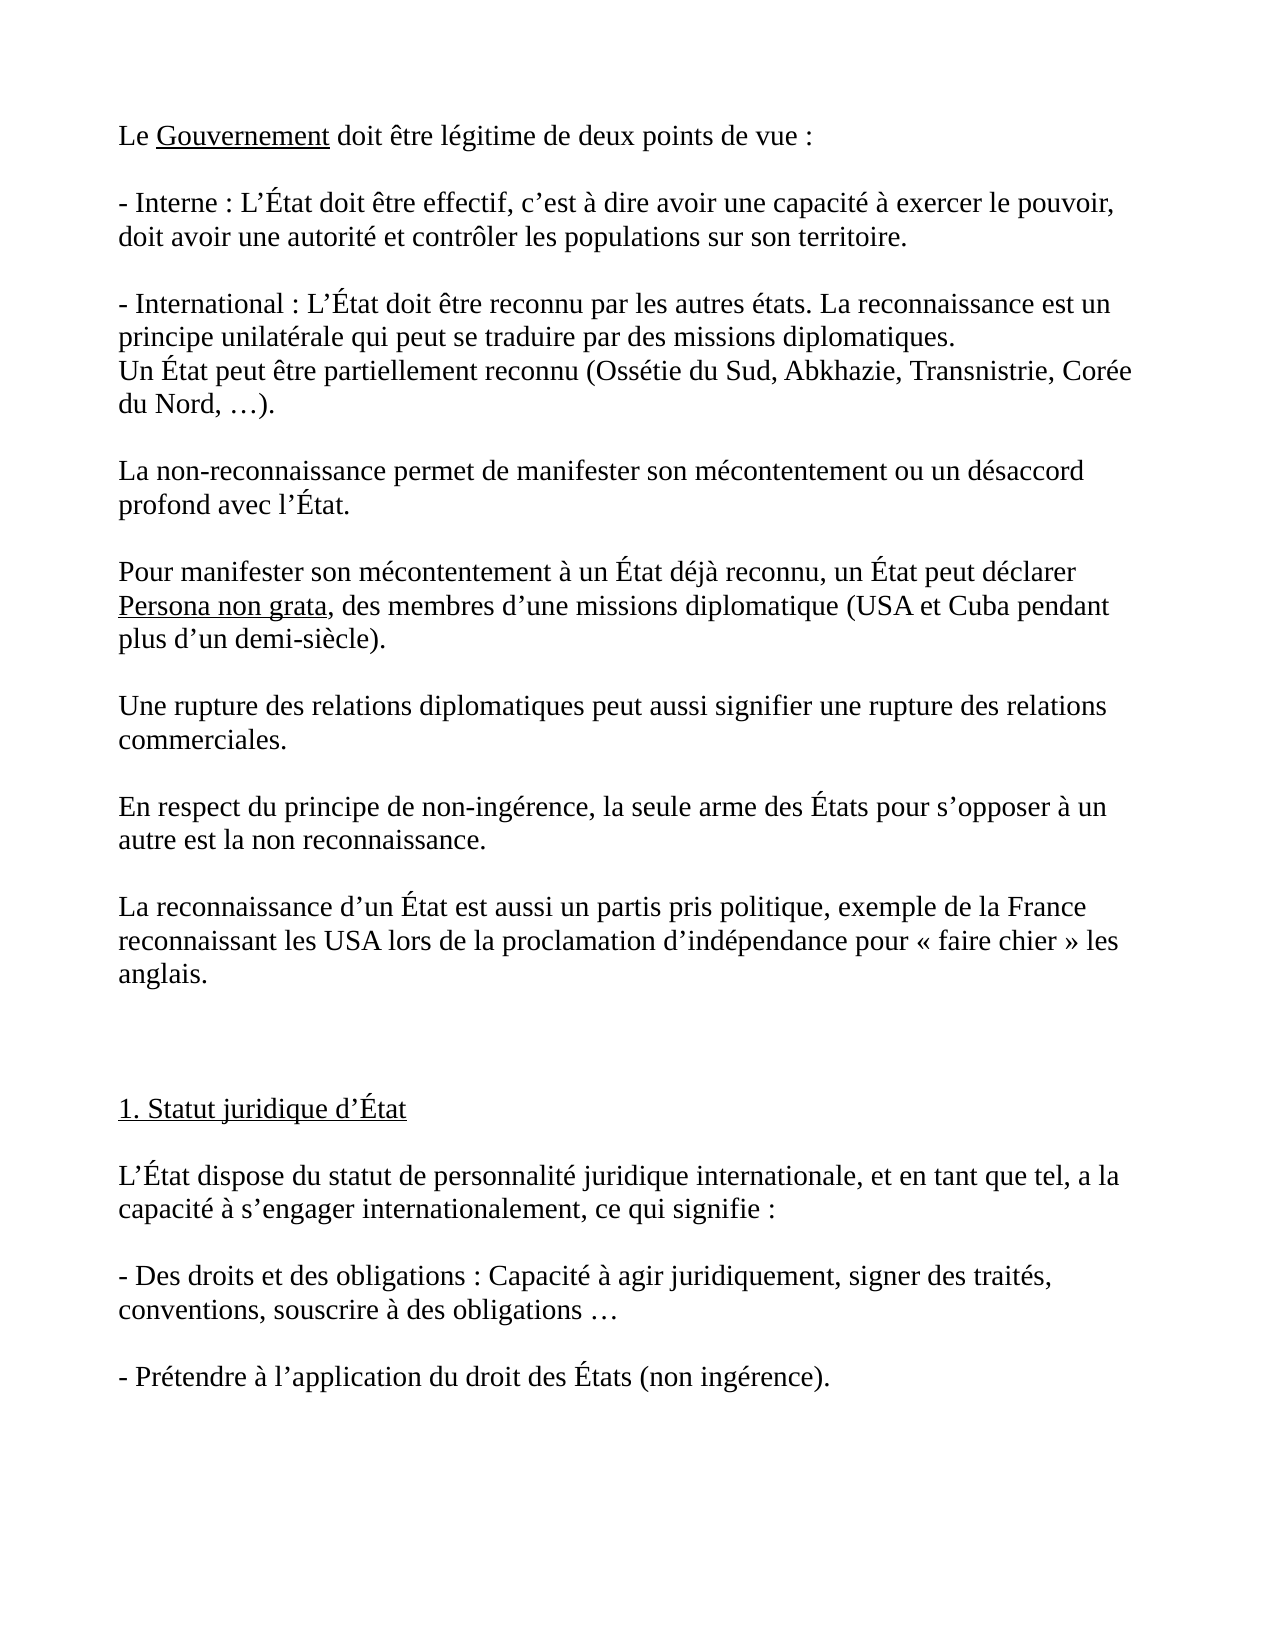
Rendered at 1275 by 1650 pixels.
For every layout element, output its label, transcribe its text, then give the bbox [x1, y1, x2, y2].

text La reconnaissance d’un État est aussi un partis pris politique, exemple de la France reconnaissant les USA lors de la proclamation d’indépendance pour « faire chier » les anglais. [118, 889, 1157, 990]
text En respect du principe de non-ingérence, la seule arme des États pour s’opposer à un autre est la non reconnaissance. [118, 789, 1157, 856]
text Un État peut être partiellement reconnu (Ossétie du Sud, Abkhazie, Transnistrie, Corée du Nord, …). [118, 353, 1157, 420]
text - Interne : L’État doit être effectif, c’est à dire avoir une capacité à exercer le pouvoir, doit avoir une autorité et contrôler les populations sur son territoire. [118, 185, 1157, 252]
text L’État dispose du statut de personnalité juridique internationale, et en tant que tel, a la capacité à s’engager internationalement, ce qui signifie : [118, 1158, 1157, 1225]
text Une rupture des relations diplomatiques peut aussi signifier une rupture des relations commerciales. [118, 688, 1157, 755]
text Le Gouvernement doit être légitime de deux points de vue : [118, 118, 1157, 152]
text La non-reconnaissance permet de manifester son mécontentement ou un désaccord profond avec l’État. [118, 453, 1157, 521]
text - Prétendre à l’application du droit des États (non ingérence). [118, 1359, 1157, 1393]
text - Des droits et des obligations : Capacité à agir juridiquement, signer des traités, conventions, souscrire à des obligations … [118, 1258, 1157, 1326]
text Pour manifester son mécontentement à un État déjà reconnu, un État peut déclarer Persona non grata, des membres d’une missions diplomatique (USA et Cuba pendant plus d’un demi-siècle). [118, 554, 1157, 655]
text 1. Statut juridique d’État [118, 1091, 1157, 1124]
text - International : L’État doit être reconnu par les autres états. La reconnaissance est un principe unilatérale qui peut se traduire par des missions diplomatiques. [118, 286, 1157, 353]
